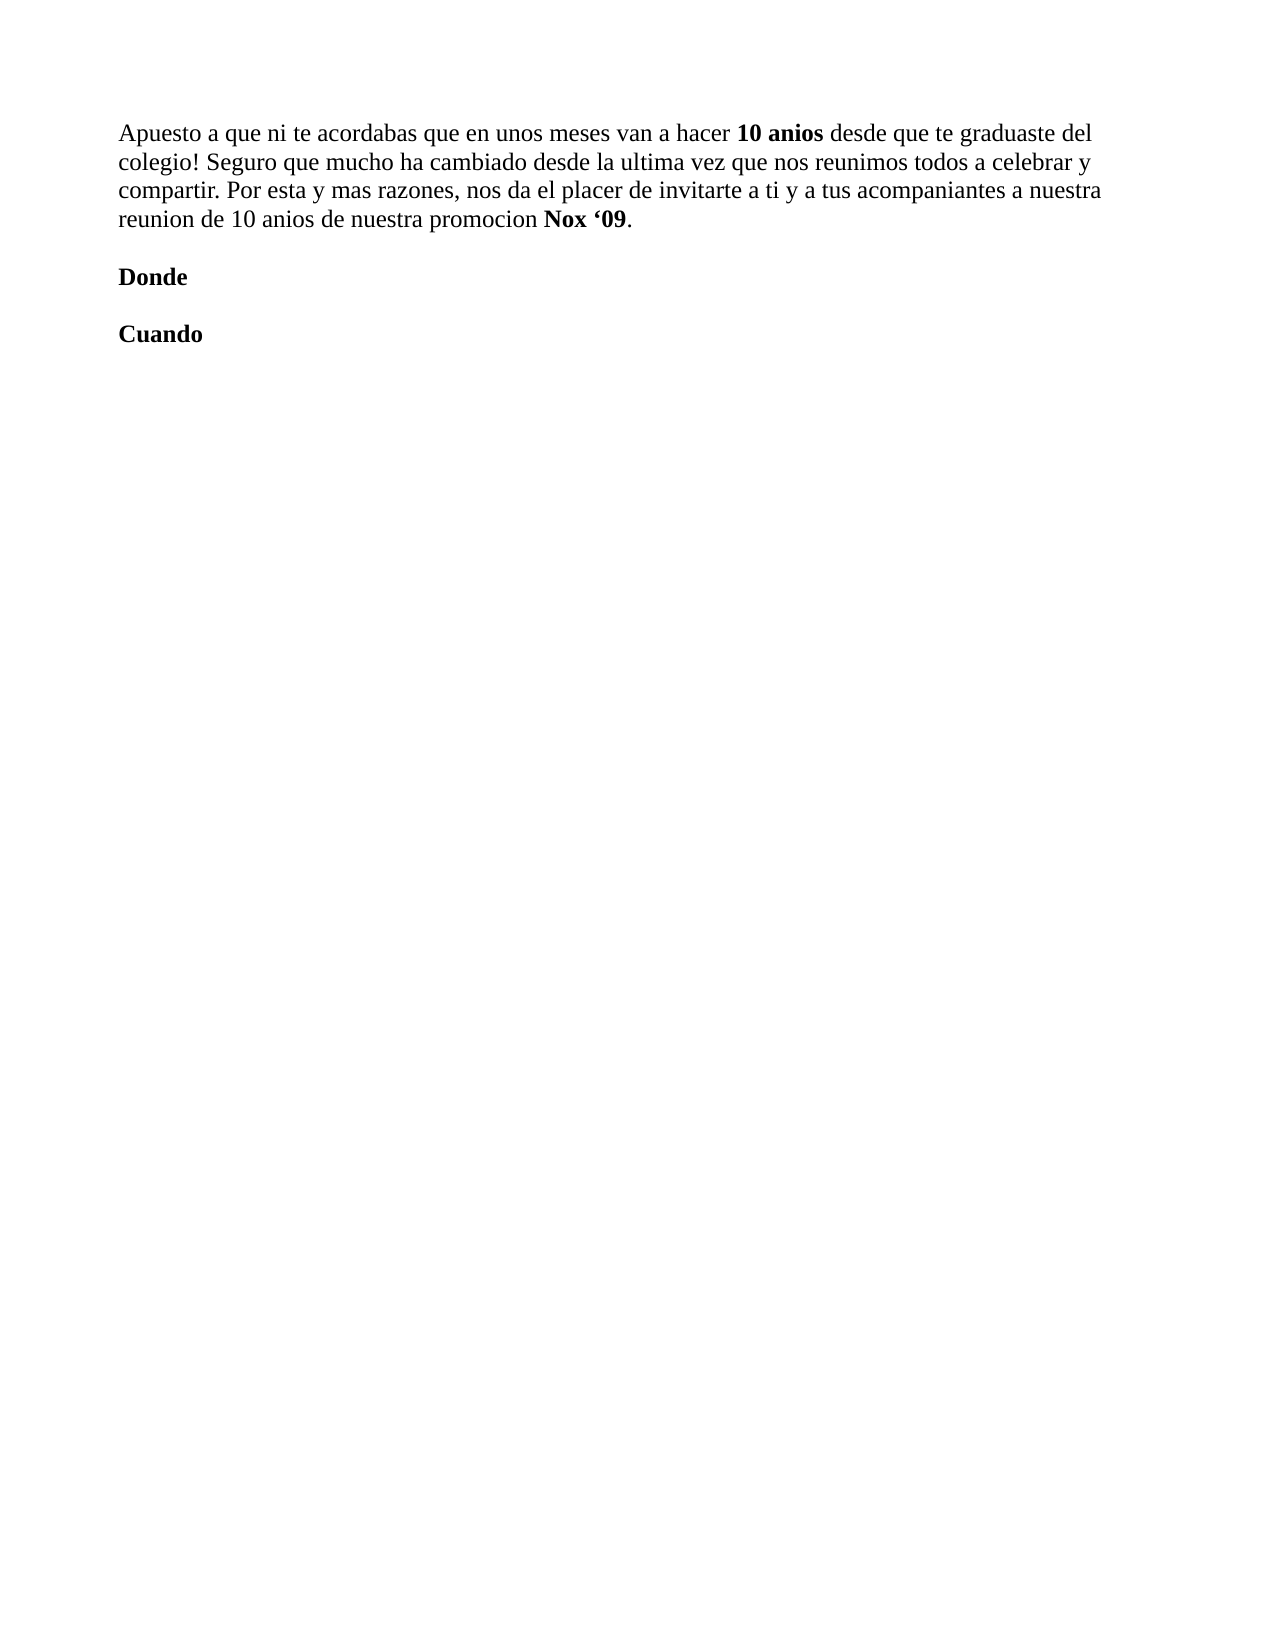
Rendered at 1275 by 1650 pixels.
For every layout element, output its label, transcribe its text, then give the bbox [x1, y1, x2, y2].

text Donde [118, 262, 1157, 291]
text Cuando [118, 319, 1157, 348]
text Apuesto a que ni te acordabas que en unos meses van a hacer 10 anios desde que te graduaste del colegio! Seguro que mucho ha cambiado desde la ultima vez que nos reunimos todos a celebrar y compartir. Por esta y mas razones, nos da el placer de invitarte a ti y a tus acompaniantes a nuestra reunion de 10 anios de nuestra promocion Nox ‘09. [118, 118, 1157, 233]
